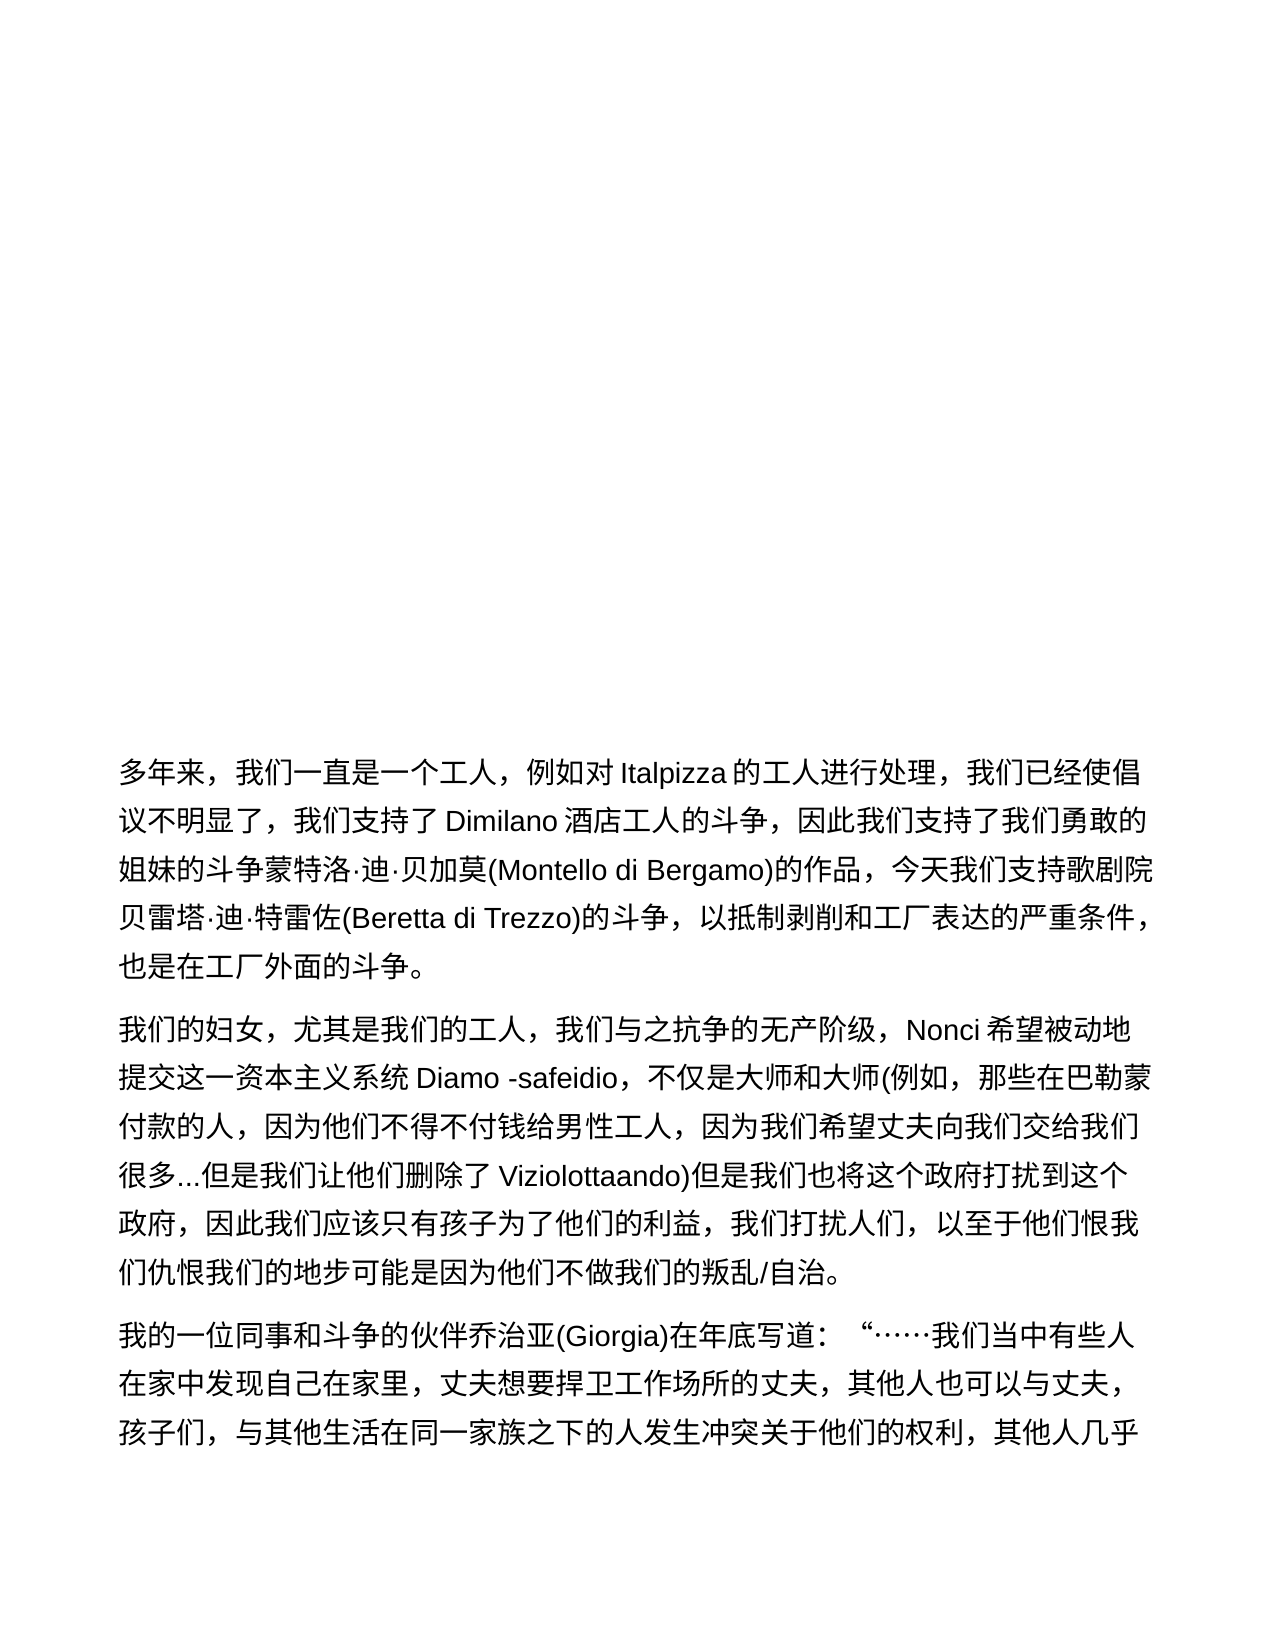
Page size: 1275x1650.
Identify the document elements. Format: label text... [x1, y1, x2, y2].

text 多年来，我们一直是一个工人，例如对Italpizza的工人进行处理，我们已经使倡议不明显了，我们支持了Dimilano酒店工人的斗争，因此我们支持了我们勇敢的姐妹的斗争蒙特洛·迪·贝加莫(Montello di Bergamo)的作品，今天我们支持歌剧院贝雷塔·迪·特雷佐(Beretta di Trezzo)的斗争，以抵制剥削和工厂表达的严重条件，也是在工厂外面的斗争。 [118, 749, 1157, 986]
text 我们的妇女，尤其是我们的工人，我们与之抗争的无产阶级，Nonci希望被动地提交这一资本主义系统Diamo -safeidio，不仅是大师和大师(例如，那些在巴勒蒙付款的人，因为他们不得不付钱给男性工人，因为我们希望丈夫向我们交给我们很多...但是我们让他们删除了Viziolottaando)但是我们也将这个政府打扰到这个政府，因此我们应该只有孩子为了他们的利益，我们打扰人们，以至于他们恨我们仇恨我们的地步可能是因为他们不做我们的叛乱/自治。 [118, 1007, 1157, 1292]
text 我的一位同事和斗争的伙伴乔治亚(Giorgia)在年底写道：“……我们当中有些人在家中发现自己在家里，丈夫想要捍卫工作场所的丈夫，其他人也可以与丈夫，孩子们，与其他生活在同一家族之下的人发生冲突关于他们的权利，其他人几乎 [118, 1312, 1157, 1452]
